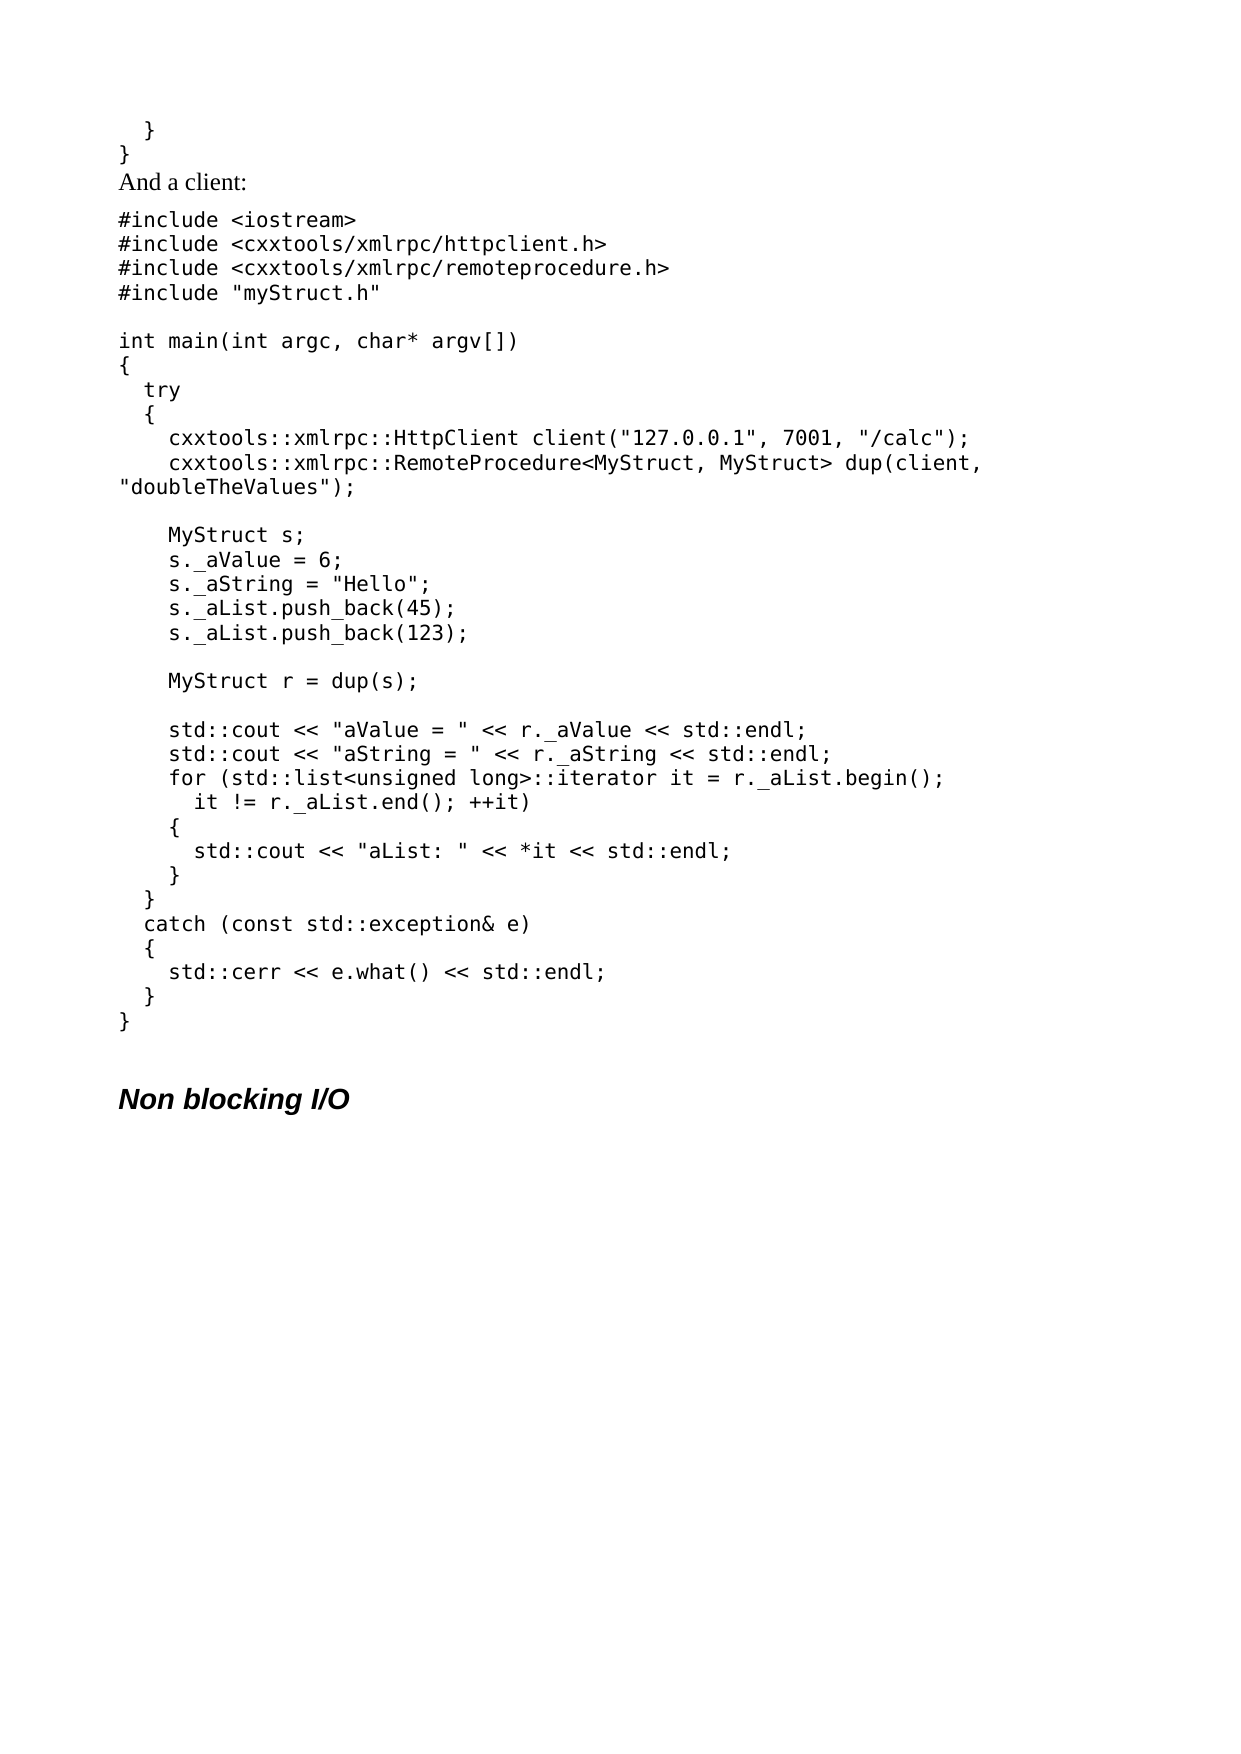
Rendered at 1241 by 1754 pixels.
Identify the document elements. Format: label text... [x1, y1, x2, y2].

text } [118, 887, 1122, 912]
text s._aString = "Hello"; [118, 572, 1122, 596]
text { [118, 815, 1122, 839]
text s._aValue = 6; [118, 548, 1122, 572]
text { [118, 353, 1122, 378]
text #include "myStruct.h" [118, 281, 1122, 305]
text for (std::list<unsigned long>::iterator it = r._aList.begin(); [118, 766, 1122, 790]
text std::cerr << e.what() << std::endl; [118, 960, 1122, 984]
text } [118, 863, 1122, 887]
text { [118, 936, 1122, 960]
text std::cout << "aValue = " << r._aValue << std::endl; [118, 718, 1122, 742]
text std::cout << "aString = " << r._aString << std::endl; [118, 742, 1122, 766]
text } [118, 1009, 1122, 1033]
text And a client: [118, 167, 1122, 195]
subtitle Non blocking I/O [118, 1082, 1122, 1116]
text } [118, 984, 1122, 1009]
text MyStruct r = dup(s); [118, 669, 1122, 693]
text } [118, 142, 1122, 167]
text catch (const std::exception& e) [118, 912, 1122, 936]
text s._aList.push_back(123); [118, 621, 1122, 645]
text MyStruct s; [118, 523, 1122, 548]
text #include <iostream> [118, 208, 1122, 232]
text it != r._aList.end(); ++it) [118, 790, 1122, 815]
text int main(int argc, char* argv[]) [118, 329, 1122, 353]
text try [118, 378, 1122, 402]
text { [118, 402, 1122, 426]
text #include <cxxtools/xmlrpc/httpclient.h> [118, 232, 1122, 256]
text cxxtools::xmlrpc::HttpClient client("127.0.0.1", 7001, "/calc"); [118, 426, 1122, 451]
text } [118, 118, 1122, 142]
text s._aList.push_back(45); [118, 596, 1122, 621]
text #include <cxxtools/xmlrpc/remoteprocedure.h> [118, 256, 1122, 281]
text std::cout << "aList: " << *it << std::endl; [118, 839, 1122, 863]
text cxxtools::xmlrpc::RemoteProcedure<MyStruct, MyStruct> dup(client, "doubleTheValues"); [118, 451, 1122, 499]
